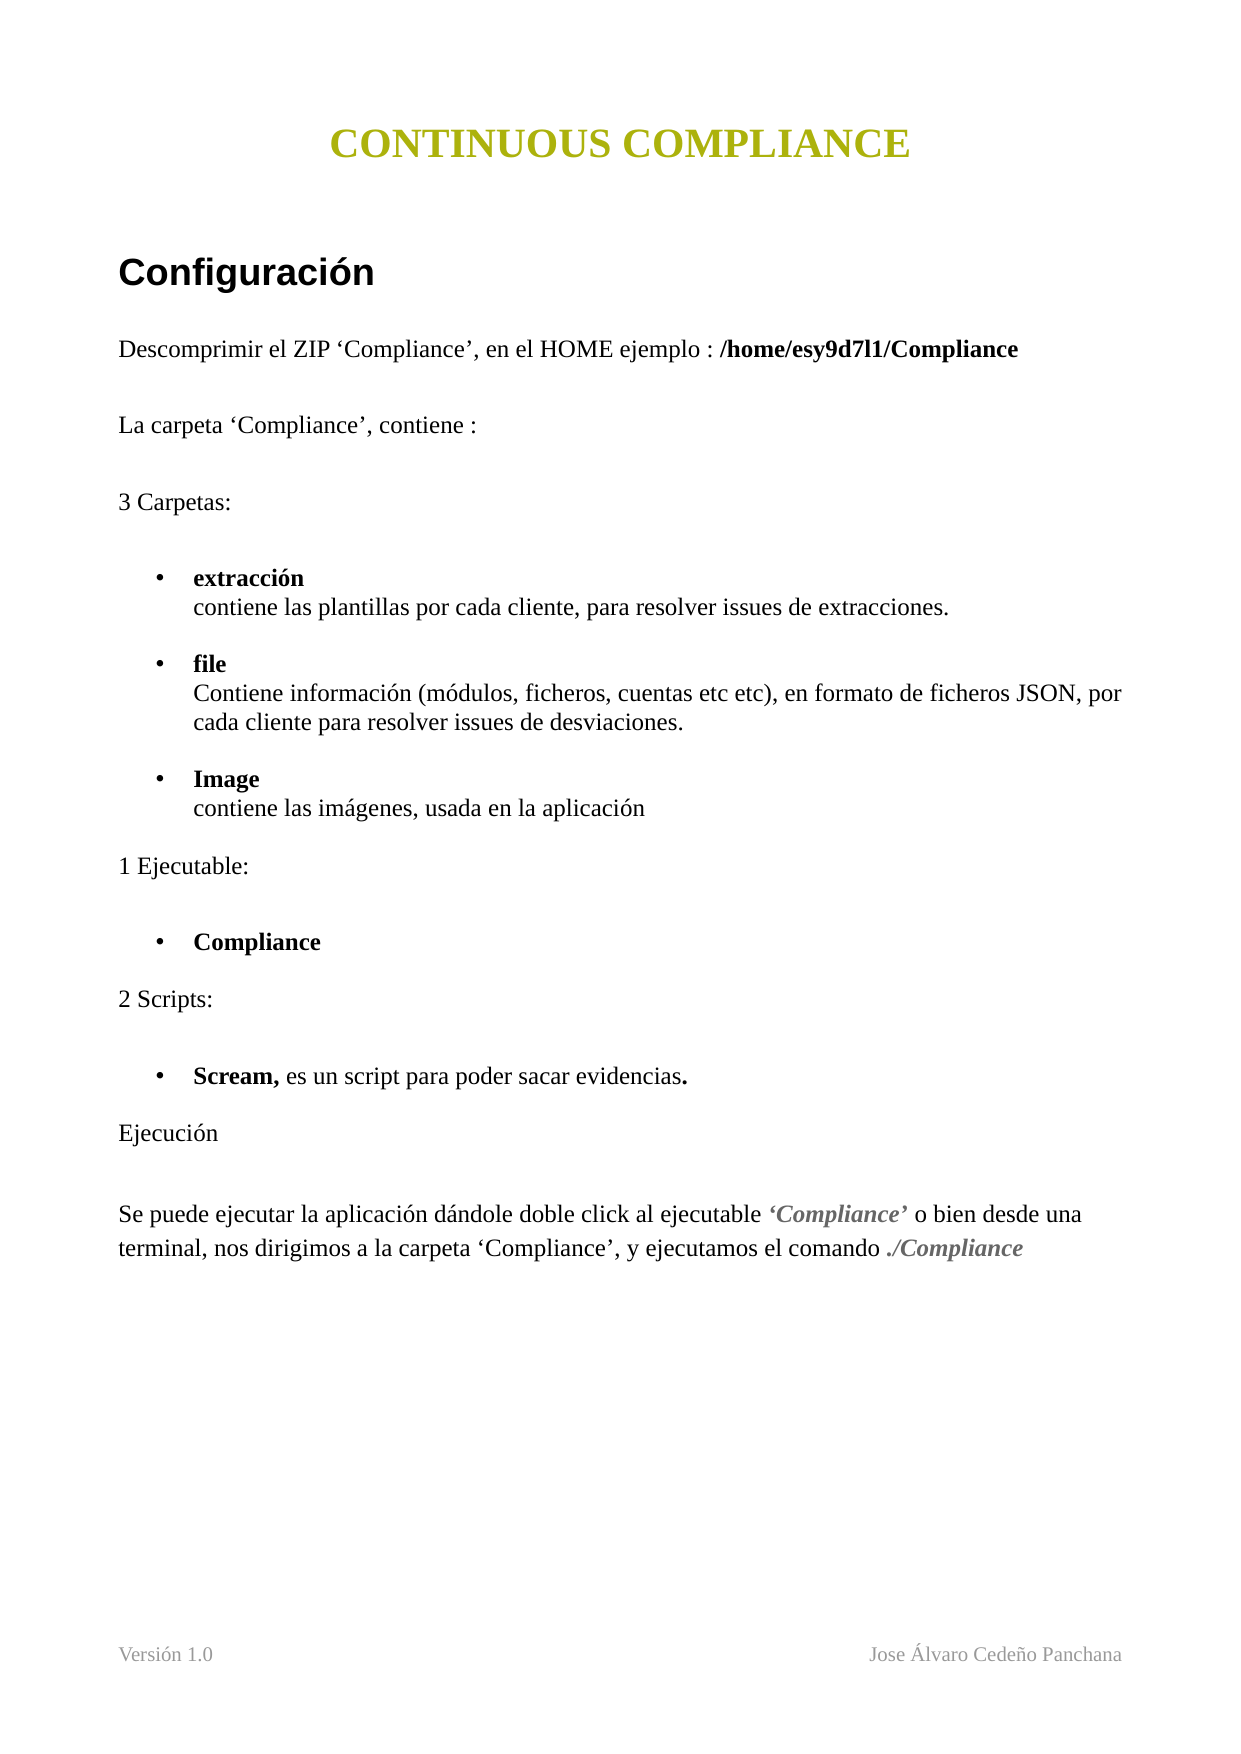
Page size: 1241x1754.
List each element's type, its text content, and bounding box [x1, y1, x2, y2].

text Se puede ejecutar la aplicación dándole doble click al ejecutable ‘Compliance’ o bien desde una terminal, nos dirigimos a la carpeta ‘Compliance’, y ejecutamos el comando ./Compliance [118, 1199, 1122, 1261]
list Compliance [156, 927, 1122, 956]
text Ejecución [118, 1118, 1122, 1147]
subtitle Configuración [118, 249, 1122, 293]
list file [156, 649, 1122, 678]
list Contiene información (módulos, ficheros, cuentas etc etc), en formato de ficheros JSON, por cada cliente para resolver issues de desviaciones. [156, 678, 1122, 736]
list contiene las imágenes, usada en la aplicación [156, 793, 1122, 822]
list contiene las plantillas por cada cliente, para resolver issues de extracciones. [156, 592, 1122, 621]
list Scream, es un script para poder sacar evidencias. [156, 1061, 1122, 1090]
list Image [156, 764, 1122, 793]
list extracción [156, 563, 1122, 592]
text 1 Ejecutable: [118, 851, 1122, 879]
text La carpeta ‘Compliance’, contiene : [118, 411, 1122, 439]
text 2 Scripts: [118, 984, 1122, 1013]
text Descomprimir el ZIP ‘Compliance’, en el HOME ejemplo : /home/esy9d7l1/Compliance [118, 334, 1122, 363]
text 3 Carpetas: [118, 487, 1122, 516]
